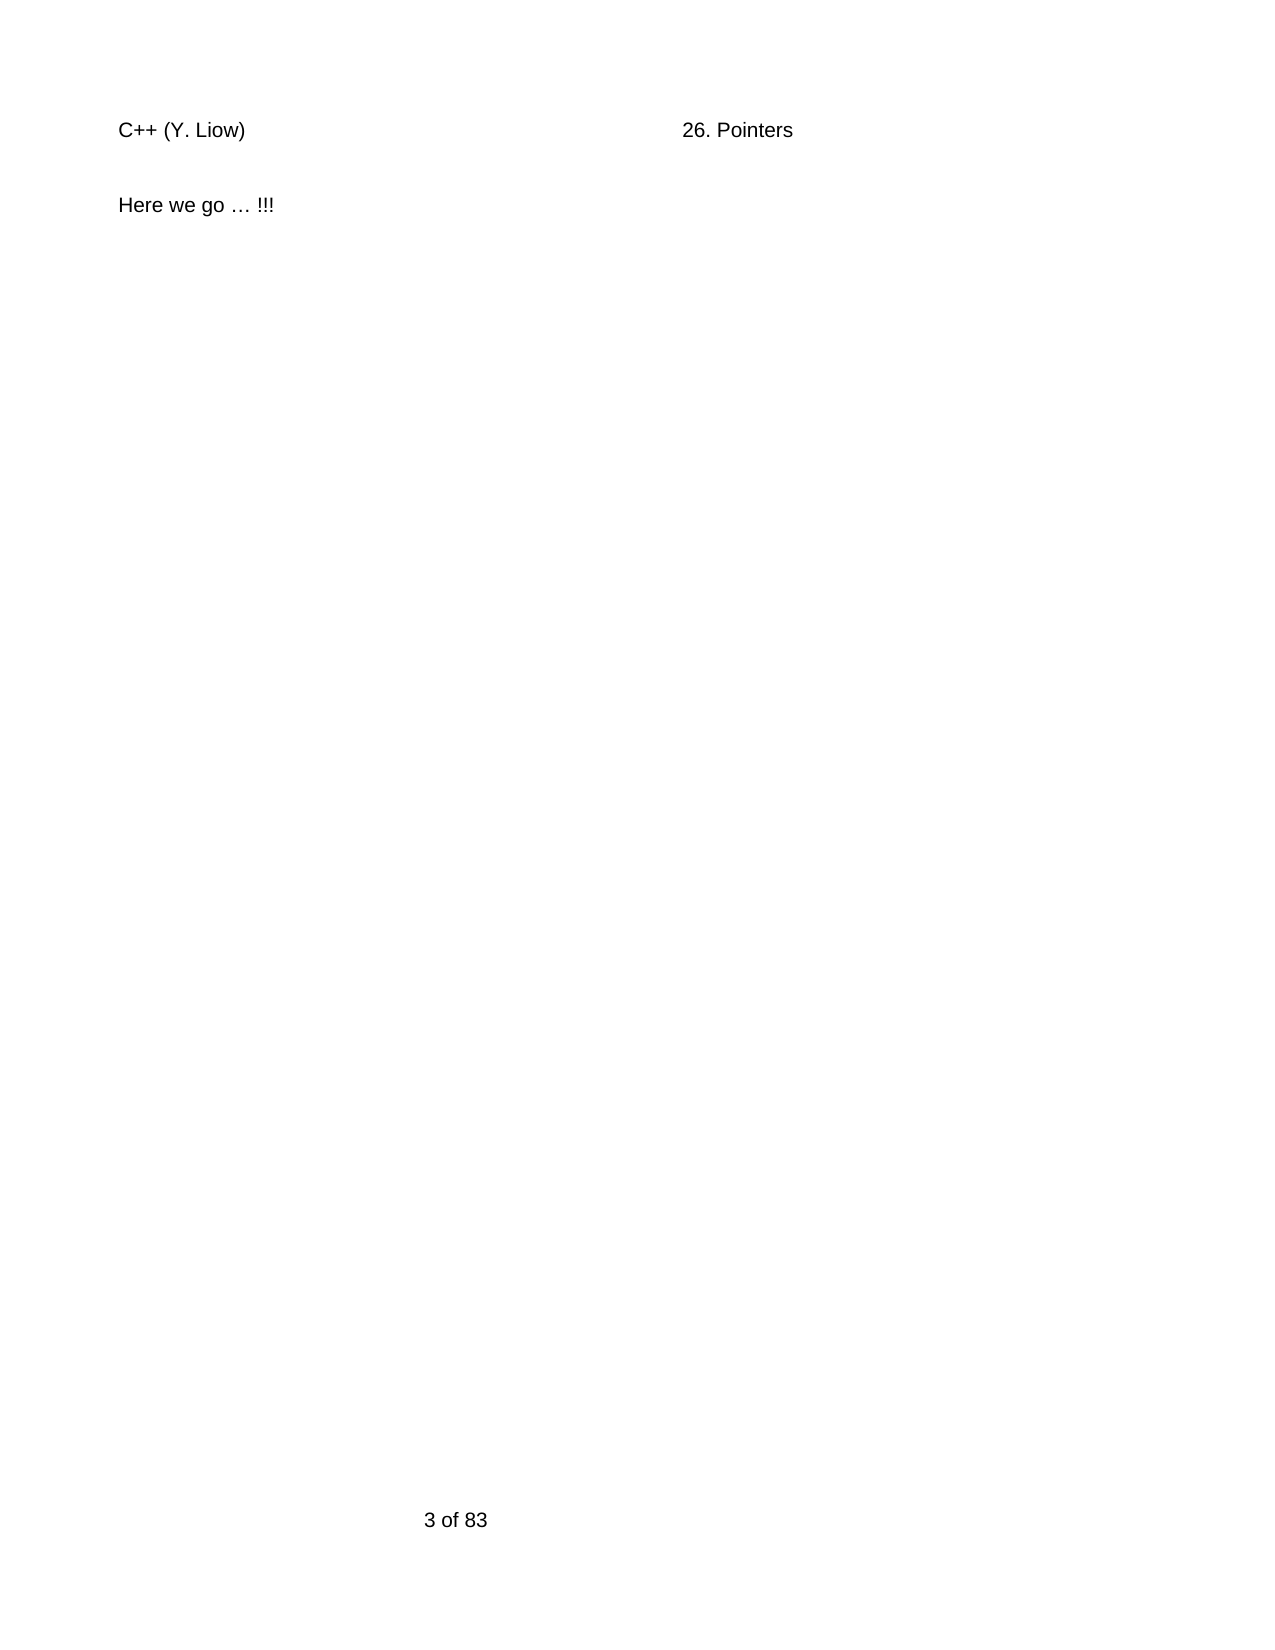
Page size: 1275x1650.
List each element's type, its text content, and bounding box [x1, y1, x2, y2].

text Here we go … !!! [118, 194, 793, 217]
